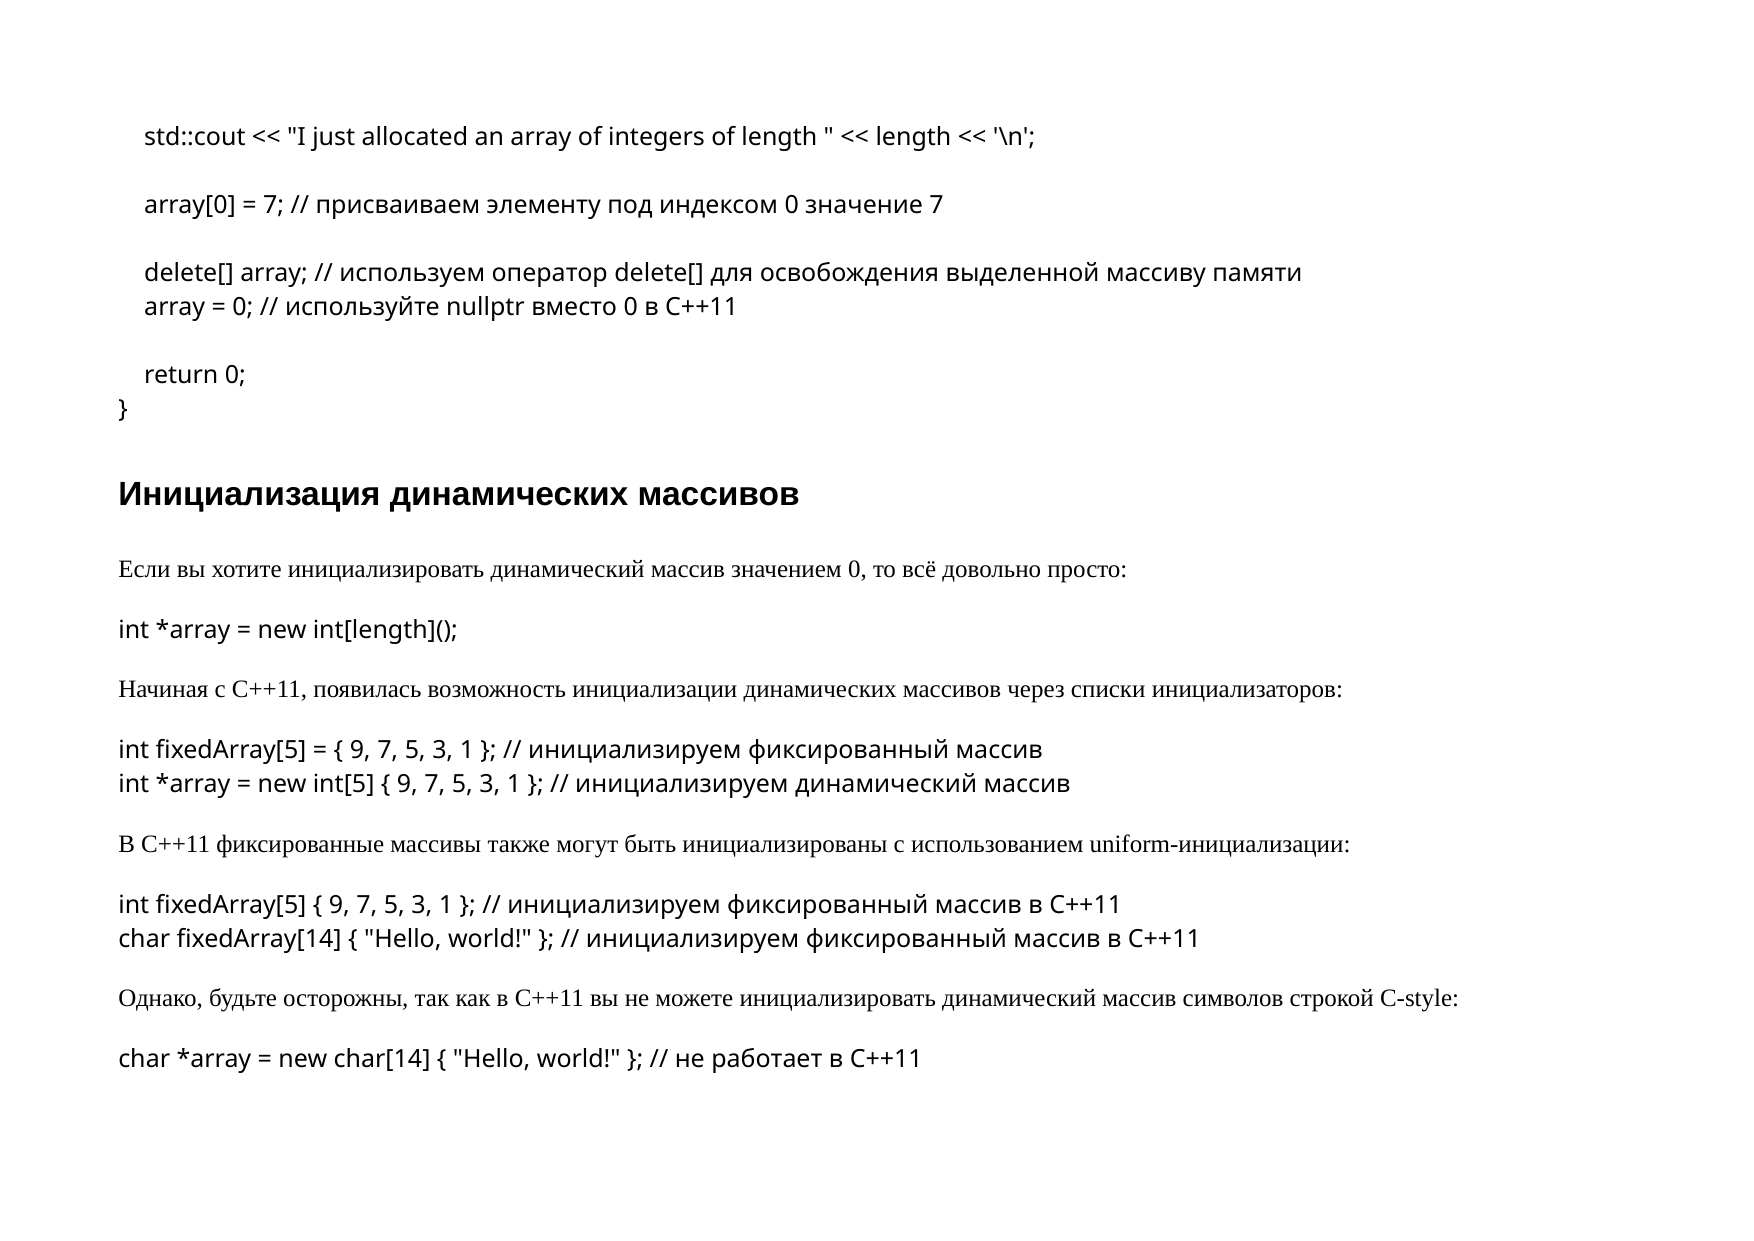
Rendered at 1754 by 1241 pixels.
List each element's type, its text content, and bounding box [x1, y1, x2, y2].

text Если вы хотите инициализировать динамический массив значением 0, то всё довольно просто: [118, 554, 1636, 583]
text char *array = new char[14] { "Hello, world!" }; // не работает в C++11 [118, 1041, 1636, 1075]
text char fixedArray[14] { "Hello, world!" }; // инициализируем фиксированный массив в C++11 [118, 920, 1636, 954]
text delete[] array; // используем оператор delete[] для освобождения выделенной массиву памяти [118, 254, 1636, 288]
text int fixedArray[5] { 9, 7, 5, 3, 1 }; // инициализируем фиксированный массив в C++11 [118, 886, 1636, 920]
text return 0; [118, 357, 1636, 391]
text int fixedArray[5] = { 9, 7, 5, 3, 1 }; // инициализируем фиксированный массив [118, 732, 1636, 766]
text В C++11 фиксированные массивы также могут быть инициализированы с использованием uniform-инициализации: [118, 829, 1636, 858]
text int *array = new int[length](); [118, 612, 1636, 646]
text int *array = new int[5] { 9, 7, 5, 3, 1 }; // инициализируем динамический массив [118, 766, 1636, 800]
text Однако, будьте осторожны, так как в C++11 вы не можете инициализировать динамический массив символов строкой C-style: [118, 983, 1636, 1012]
text Начиная с C++11, появилась возможность инициализации динамических массивов через списки инициализаторов: [118, 674, 1636, 703]
text array = 0; // используйте nullptr вместо 0 в C++11 [118, 288, 1636, 322]
text std::cout << "I just allocated an array of integers of length " << length << '\n'; [118, 118, 1636, 152]
text array[0] = 7; // присваиваем элементу под индексом 0 значение 7 [118, 186, 1636, 220]
subtitle Инициализация динамических массивов [118, 474, 1636, 513]
text } [118, 391, 1636, 425]
